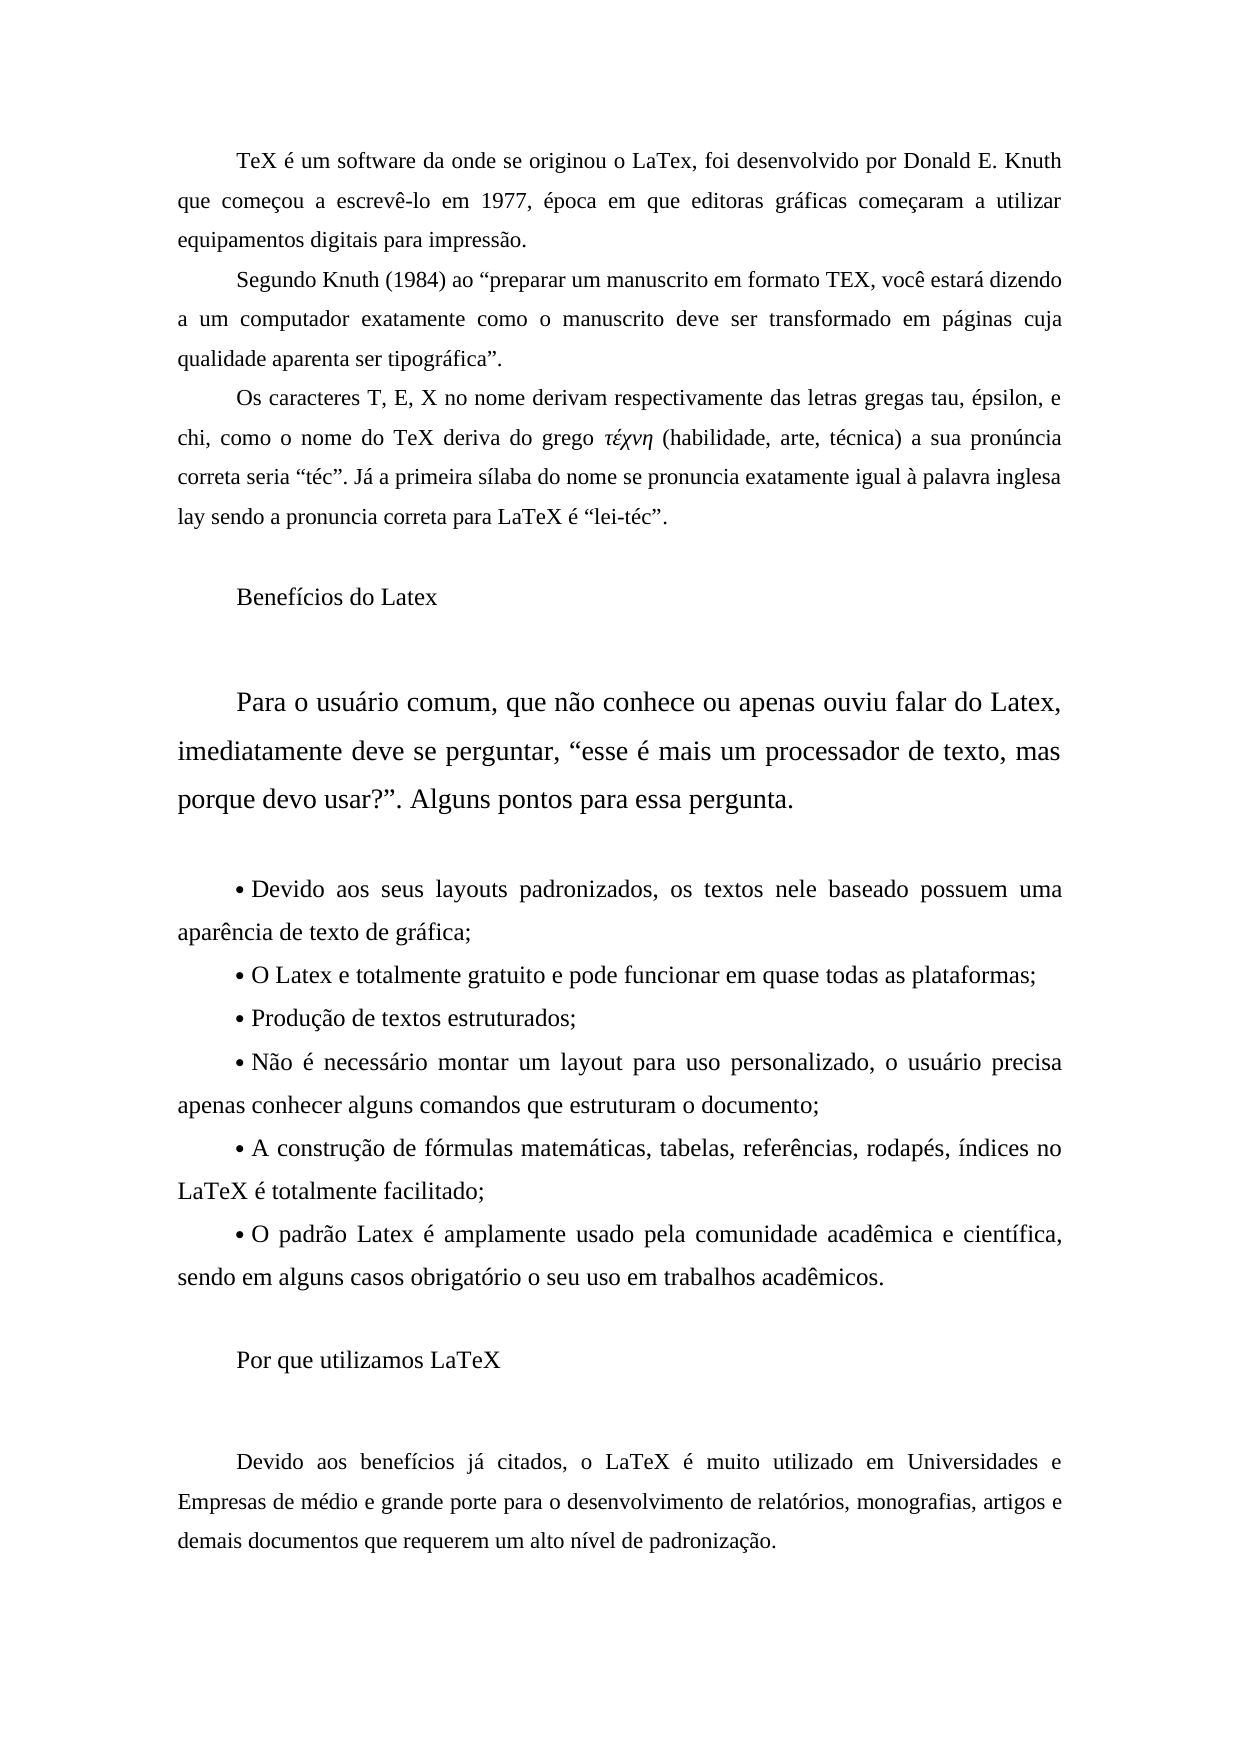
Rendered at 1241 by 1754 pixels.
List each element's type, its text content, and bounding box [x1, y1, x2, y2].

text Segundo Knuth (1984) ao “preparar um manuscrito em formato TEX, você estará dizendo a um computador exatamente como o manuscrito deve ser transformado em páginas cuja qualidade aparenta ser tipográfica”. [177, 266, 1063, 371]
list O Latex e totalmente gratuito e pode funcionar em quase todas as plataformas; [177, 960, 1063, 989]
list Produção de textos estruturados; [177, 1003, 1063, 1032]
list Não é necessário montar um layout para uso personalizado, o usuário precisa apenas conhecer alguns comandos que estruturam o documento; [177, 1047, 1063, 1118]
list O padrão Latex é amplamente usado pela comunidade acadêmica e científica, sendo em alguns casos obrigatório o seu uso em trabalhos acadêmicos. [177, 1219, 1063, 1291]
text TeX é um software da onde se originou o LaTex, foi desenvolvido por Donald E. Knuth que começou a escrevê-lo em 1977, época em que editoras gráficas começaram a utilizar equipamentos digitais para impressão. [177, 148, 1063, 253]
subtitle Por que utilizamos LaTeX [177, 1345, 1063, 1373]
text Devido aos benefícios já citados, o LaTeX é muito utilizado em Universidades e Empresas de médio e grande porte para o desenvolvimento de relatórios, monografias, artigos e demais documentos que requerem um alto nível de padronização. [177, 1448, 1063, 1553]
subtitle Benefícios do Latex [177, 582, 1063, 611]
text Os caracteres T, E, X no nome derivam respectivamente das letras gregas tau, épsilon, e chi, como o nome do TeX deriva do grego τέχνη (habilidade, arte, técnica) a sua pronúncia correta seria “téc”. Já a primeira sílaba do nome se pronuncia exatamente igual à palavra inglesa lay sendo a pronuncia correta para LaTeX é “lei-téc”. [177, 384, 1063, 529]
list A construção de fórmulas matemáticas, tabelas, referências, rodapés, índices no LaTeX é totalmente facilitado; [177, 1133, 1063, 1205]
list Devido aos seus layouts padronizados, os textos nele baseado possuem uma aparência de texto de gráfica; [177, 874, 1063, 946]
text Para o usuário comum, que não conhece ou apenas ouviu falar do Latex, imediatamente deve se perguntar, “esse é mais um processador de texto, mas porque devo usar?”. Alguns pontos para essa pergunta. [177, 685, 1063, 815]
